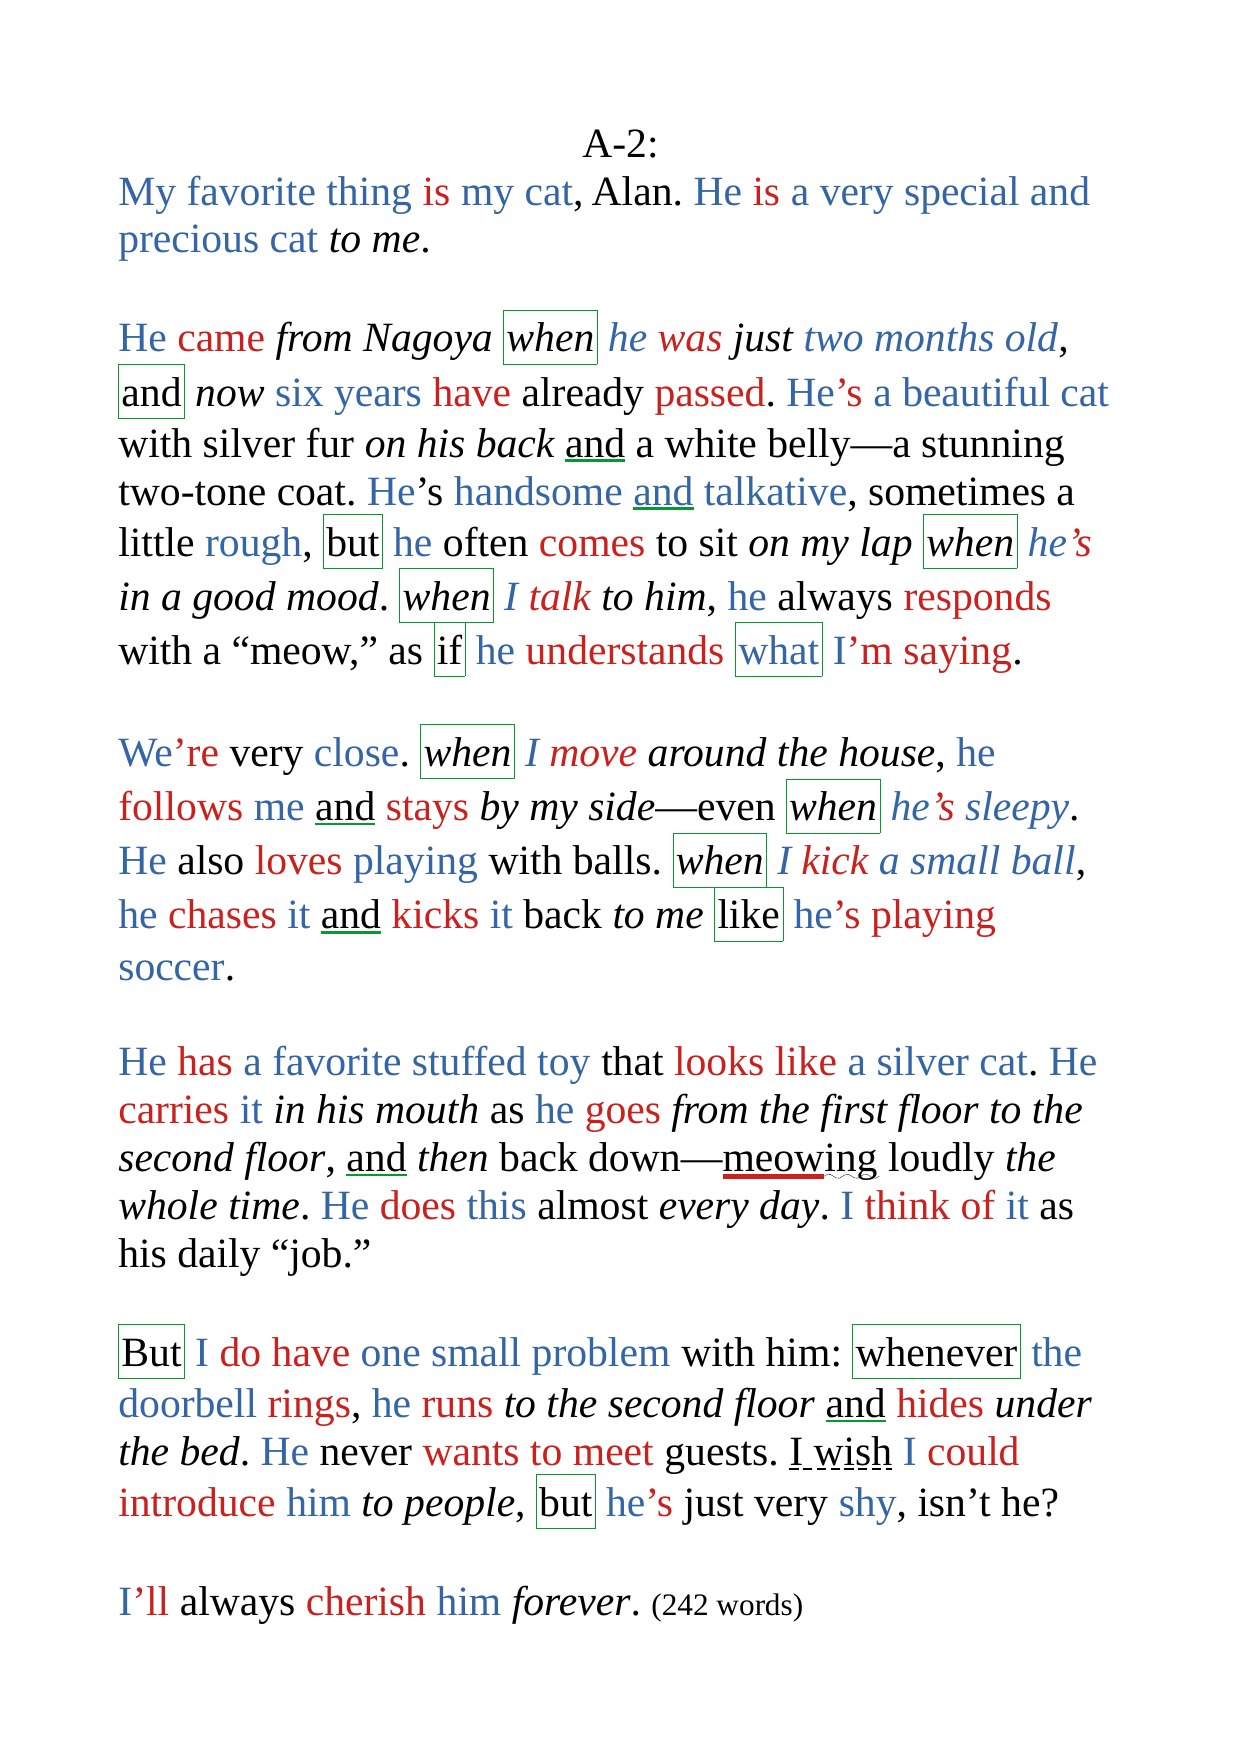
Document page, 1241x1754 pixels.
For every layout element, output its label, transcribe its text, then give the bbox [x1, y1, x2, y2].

text We’re very close. when I move around the house, he follows me and stays by my side—even when he’s sleepy. He also loves playing with balls. when I kick a small ball, he chases it and kicks it back to me like he’s playing soccer. [118, 724, 1122, 989]
text He has a favorite stuffed toy that looks like a silver cat. He carries it in his mouth as he goes from the first floor to the second floor, and then back down—meowing loudly the whole time. He does this almost every day. I think of it as his daily “job.” [118, 1037, 1122, 1276]
text My favorite thing is my cat, Alan. He is a very special and precious cat to me. [118, 166, 1122, 262]
text A-2: [118, 118, 1122, 166]
text I’ll always cherish him forever. (242 words) [118, 1576, 1122, 1624]
text He came from Nagoya when he was just two months old, and now six years have already passed. He’s a beautiful cat with silver fur on his back and a white belly—a stunning two-tone coat. He’s handsome and talkative, sometimes a little rough, but he often comes to sit on my lap when he’s in a good mood. when I talk to him, he always responds with a “meow,” as if he understands what I’m saying. [118, 310, 1122, 676]
text But I do have one small problem with him: whenever the doorbell rings, he runs to the second floor and hides under the bed. He never wants to meet guests. I wish I could introduce him to people, but he’s just very shy, isn’t he? [118, 1324, 1122, 1528]
